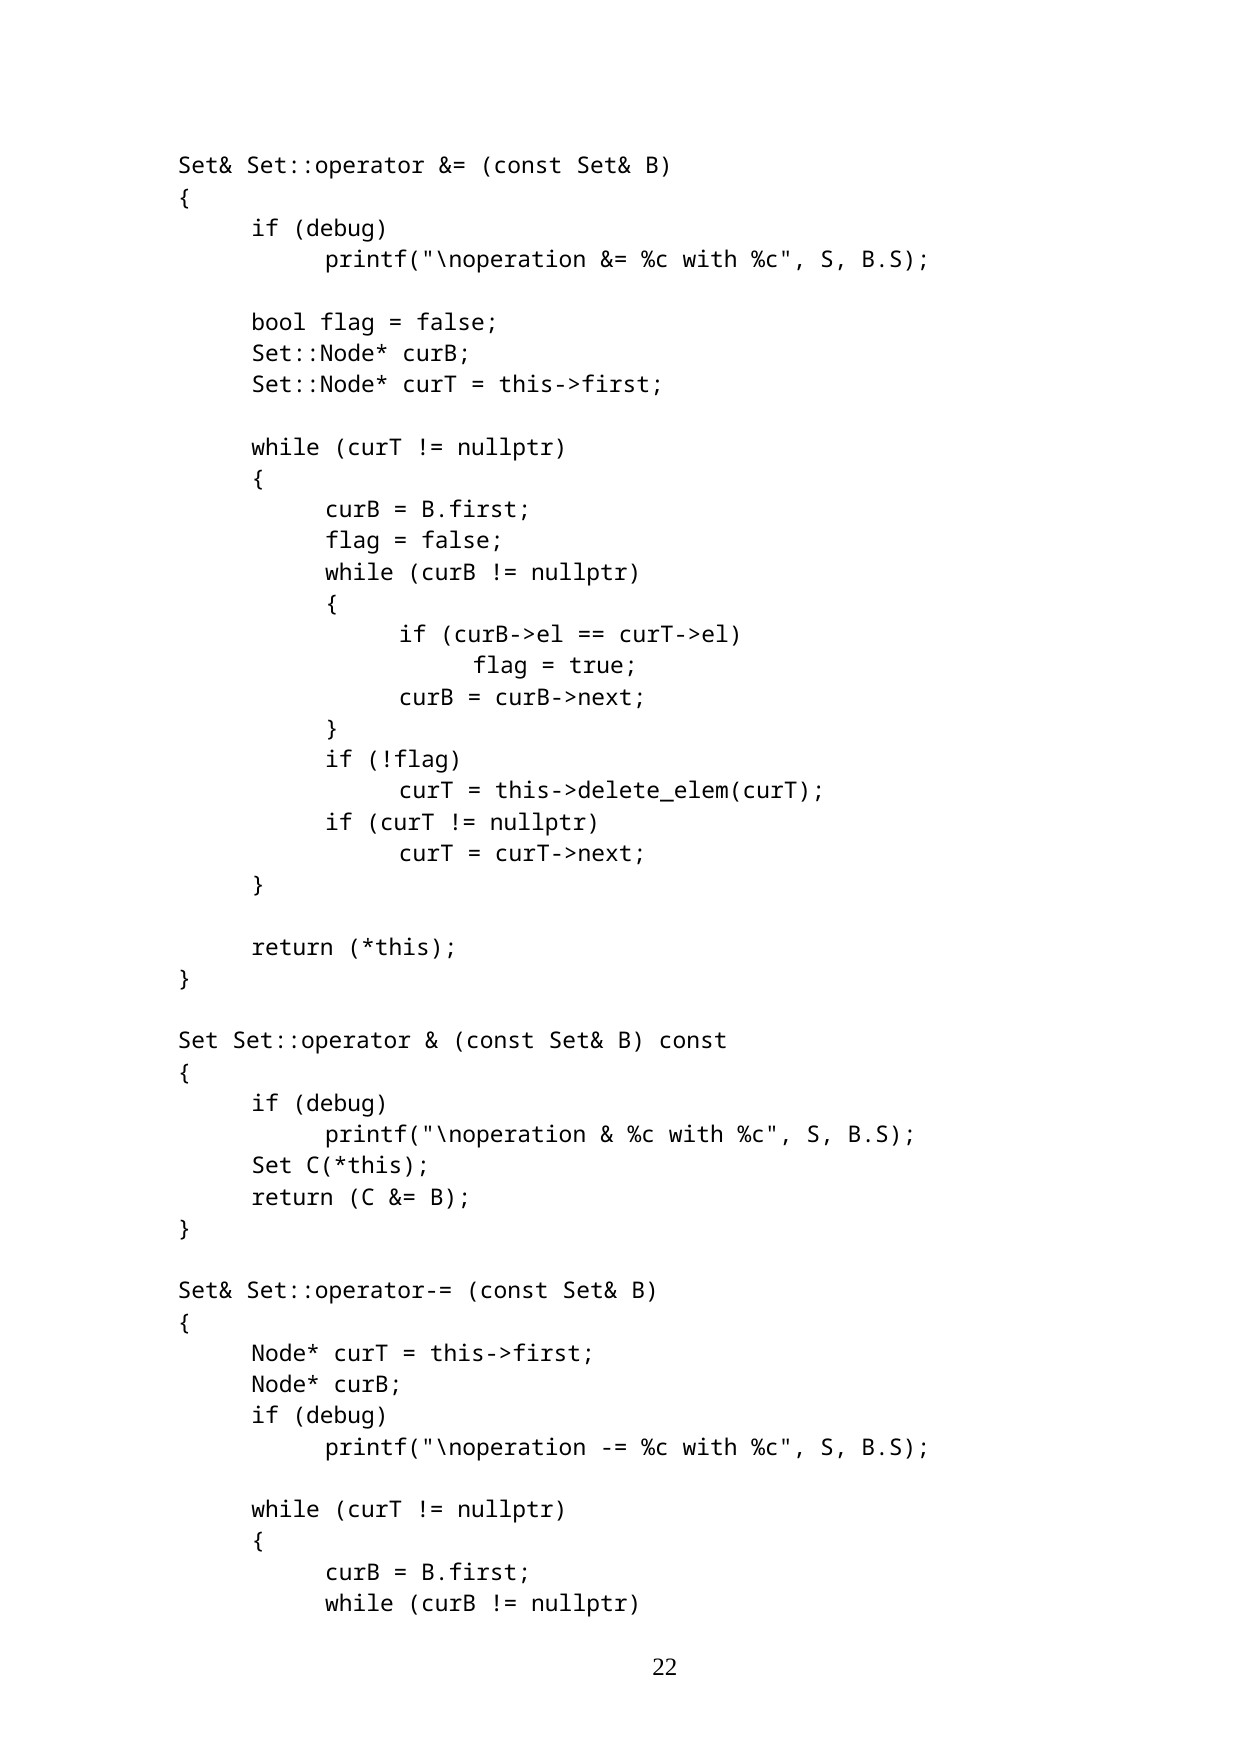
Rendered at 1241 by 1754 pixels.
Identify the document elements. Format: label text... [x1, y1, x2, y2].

text } [177, 868, 1152, 899]
text curT = this->delete_elem(curT); [177, 774, 1152, 806]
text if (curB->el == curT->el) [177, 618, 1152, 649]
text Set& Set::operator &= (const Set& B) [177, 149, 1152, 181]
text if (debug) [177, 1087, 1152, 1118]
text { [177, 181, 1152, 212]
text while (curB != nullptr) [177, 556, 1152, 587]
text printf("\noperation &= %c with %c", S, B.S); [177, 243, 1152, 274]
text if (curT != nullptr) [177, 806, 1152, 837]
text while (curT != nullptr) [177, 1493, 1152, 1524]
text if (!flag) [177, 743, 1152, 774]
text curB = curB->next; [177, 681, 1152, 712]
text return (C &= B); [177, 1181, 1152, 1212]
text } [177, 1212, 1152, 1243]
text printf("\noperation -= %c with %c", S, B.S); [177, 1431, 1152, 1462]
text Set::Node* curT = this->first; [177, 368, 1152, 399]
text } [177, 712, 1152, 743]
text curB = B.first; [177, 1556, 1152, 1587]
text Set& Set::operator-= (const Set& B) [177, 1274, 1152, 1306]
text return (*this); [177, 931, 1152, 962]
text { [177, 587, 1152, 618]
text { [177, 1306, 1152, 1337]
text flag = true; [177, 649, 1152, 681]
text { [177, 1056, 1152, 1087]
text Set Set::operator & (const Set& B) const [177, 1024, 1152, 1056]
text printf("\noperation & %c with %c", S, B.S); [177, 1118, 1152, 1149]
text curB = B.first; [177, 493, 1152, 524]
text flag = false; [177, 524, 1152, 556]
text if (debug) [177, 1399, 1152, 1431]
text while (curT != nullptr) [177, 431, 1152, 462]
text Set C(*this); [177, 1149, 1152, 1181]
text { [177, 1524, 1152, 1556]
text Set::Node* curB; [177, 337, 1152, 368]
text } [177, 962, 1152, 993]
text bool flag = false; [177, 306, 1152, 337]
text curT = curT->next; [177, 837, 1152, 868]
text Node* curB; [177, 1368, 1152, 1399]
text { [177, 462, 1152, 493]
text if (debug) [177, 212, 1152, 243]
text Node* curT = this->first; [177, 1337, 1152, 1368]
text while (curB != nullptr) [177, 1587, 1152, 1618]
